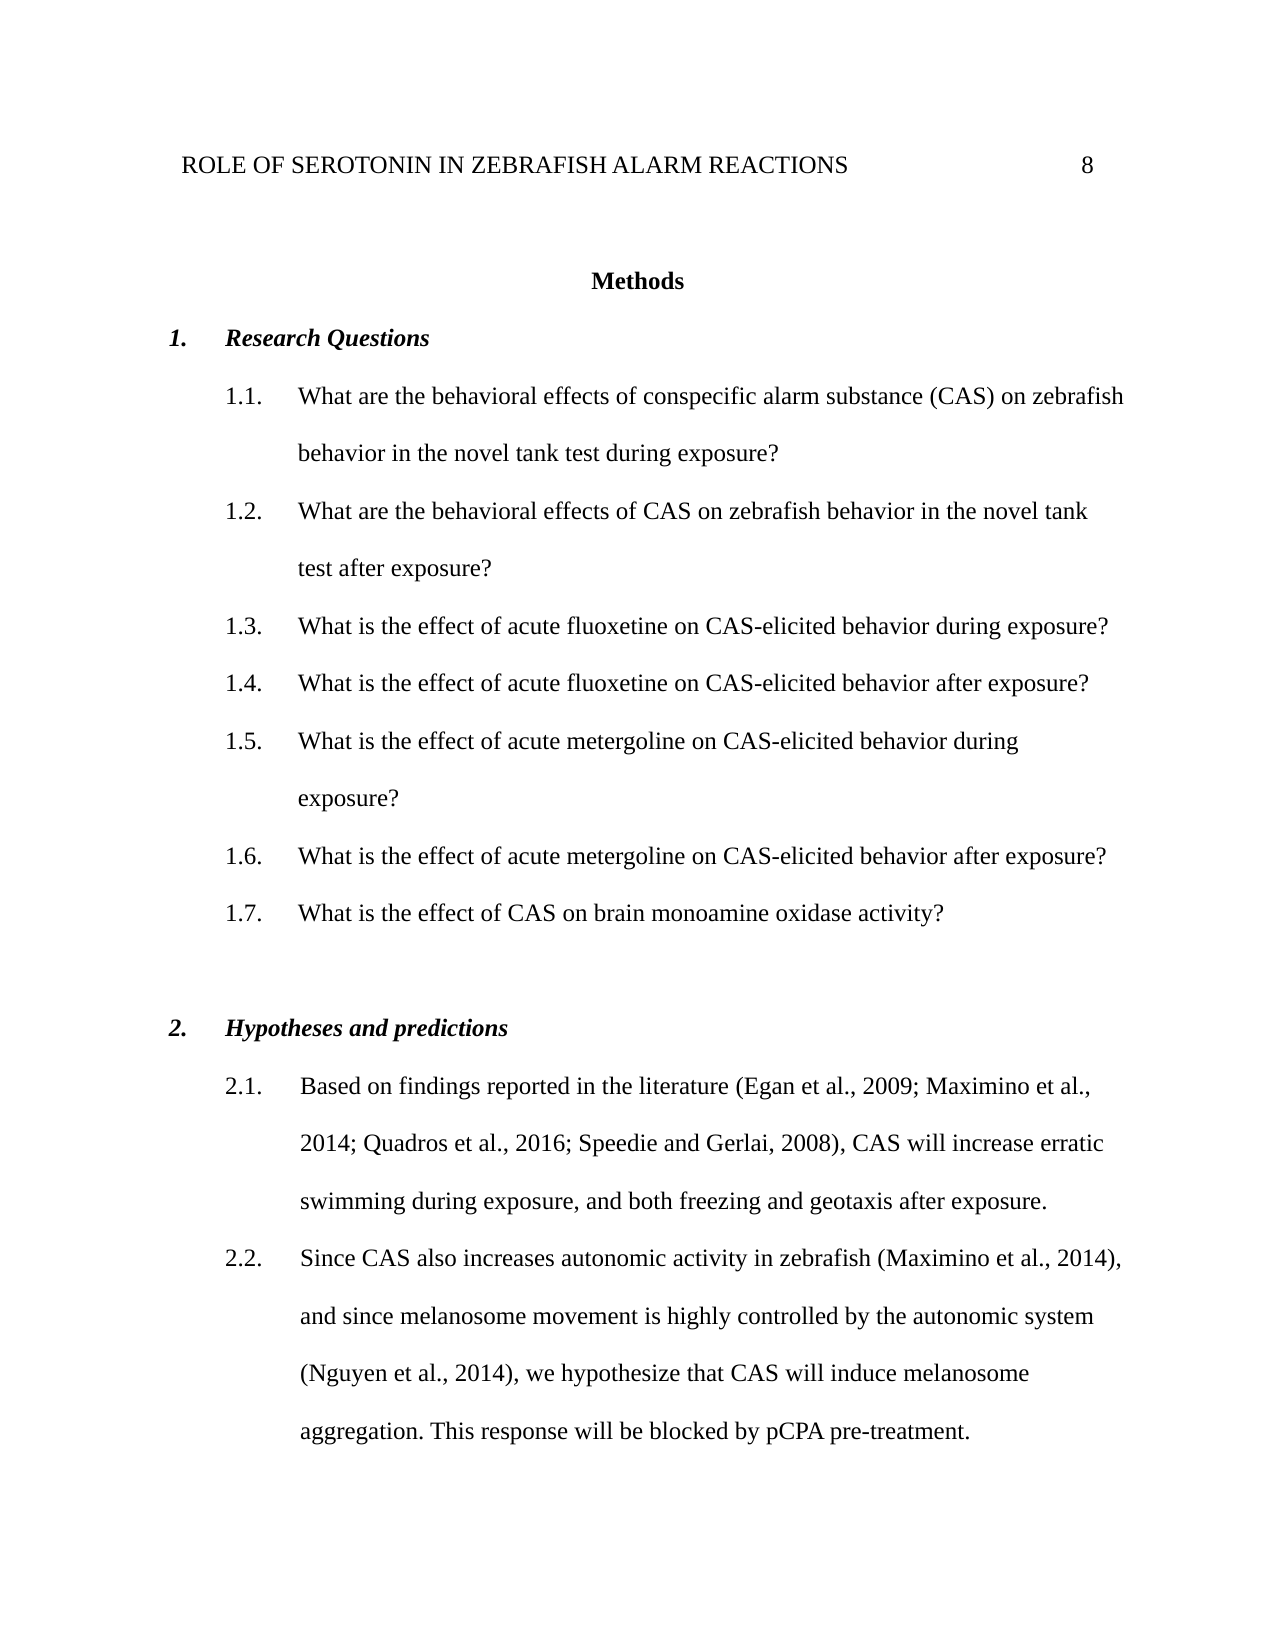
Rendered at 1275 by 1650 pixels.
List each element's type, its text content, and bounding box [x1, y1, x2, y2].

list What are the behavioral effects of conspecific alarm substance (CAS) on zebrafish behavior in the novel tank test during exposure? [262, 381, 1125, 467]
list Since CAS also increases autonomic activity in zebrafish (Maximino et al., 2014), and since melanosome movement is highly controlled by the autonomic system (Nguyen et al., 2014), we hypothesize that CAS will induce melanosome aggregation. This response will be blocked by pCPA pre-treatment. [262, 1243, 1125, 1444]
text Methods [150, 266, 1125, 294]
list What is the effect of acute metergoline on CAS-elicited behavior after exposure? [262, 841, 1125, 869]
list Based on findings reported in the literature (Egan et al., 2009; Maximino et al., 2014; Quadros et al., 2016; Speedie and Gerlai, 2008)⁠, CAS will increase erratic swimming during exposure, and both freezing and geotaxis after exposure. [262, 1071, 1125, 1214]
list What is the effect of acute metergoline on CAS-elicited behavior during exposure? [262, 726, 1125, 812]
list What is the effect of acute fluoxetine on CAS-elicited behavior during exposure? [262, 611, 1125, 639]
list What is the effect of acute fluoxetine on CAS-elicited behavior after exposure? [262, 668, 1125, 697]
list What is the effect of CAS on brain monoamine oxidase activity? [262, 898, 1125, 927]
list What are the behavioral effects of CAS on zebrafish behavior in the novel tank test after exposure? [262, 496, 1125, 582]
list Hypotheses and predictions [187, 1013, 1125, 1042]
list Research Questions [187, 323, 1125, 352]
